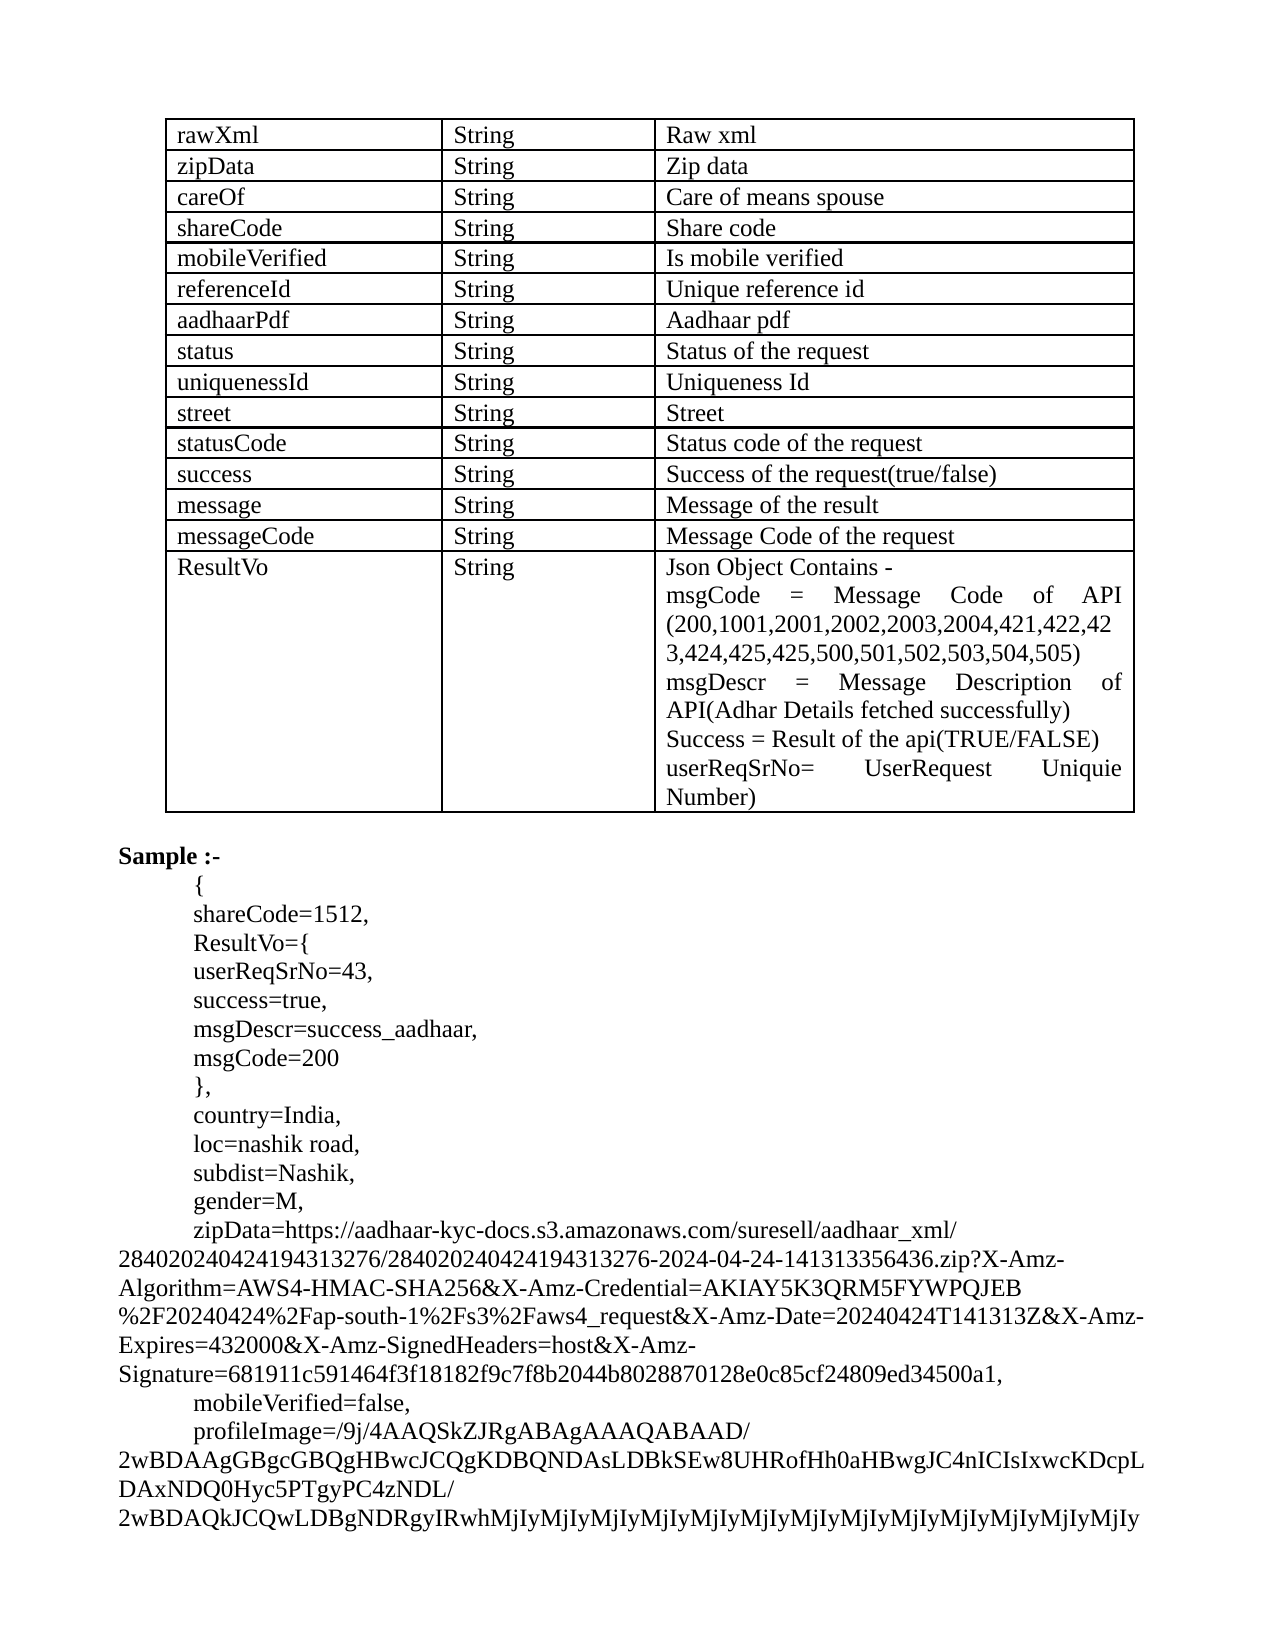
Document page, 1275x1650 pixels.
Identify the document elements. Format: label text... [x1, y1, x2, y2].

table_cell referenceId [431, 274, 441, 303]
table_cell Uniqueness Id [656, 367, 666, 396]
table_cell String [443, 552, 654, 811]
table_cell careOf [431, 182, 441, 211]
text userReqSrNo=43, [118, 956, 1157, 985]
table_cell mobileVerified [431, 244, 441, 272]
table_cell zipData [431, 151, 441, 180]
table_cell Zip data [1122, 151, 1133, 180]
table_cell Uniqueness Id [1122, 367, 1133, 396]
table_cell String [443, 398, 654, 426]
table_cell Aadhaar pdf [1122, 305, 1133, 334]
table_cell Raw xml [1122, 120, 1133, 149]
table_cell rawXml [167, 120, 177, 149]
table_cell String [443, 151, 654, 180]
text { [118, 870, 1157, 899]
table_cell shareCode [431, 213, 441, 241]
table_cell message [431, 490, 441, 519]
table_cell String [443, 244, 654, 272]
table_cell shareCode [167, 213, 177, 241]
table_cell status [167, 336, 177, 365]
table_cell String [443, 274, 654, 303]
table_cell Street [1122, 398, 1133, 426]
table_cell aadhaarPdf [167, 305, 177, 334]
table_cell aadhaarPdf [431, 305, 441, 334]
table_cell zipData [167, 151, 177, 180]
text Sample :- [118, 841, 1157, 870]
text msgCode=200 [118, 1043, 1157, 1071]
table_cell String [443, 182, 654, 211]
table_cell messageCode [167, 521, 177, 550]
text zipData=https://aadhaar-kyc-docs.s3.amazonaws.com/suresell/aadhaar_xml/284020240424194313276/284020240424194313276-2024-04-24-141313356436.zip?X-Amz-Algorithm=AWS4-HMAC-SHA256&X-Amz-Credential=AKIAY5K3QRM5FYWPQJEB%2F20240424%2Fap-south-1%2Fs3%2Faws4_request&X-Amz-Date=20240424T141313Z&X-Amz-Expires=432000&X-Amz-SignedHeaders=host&X-Amz-Signature=681911c591464f3f18182f9c7f8b2044b8028870128e0c85cf24809ed34500a1, [118, 1215, 1157, 1388]
table_cell rawXml [431, 120, 441, 149]
text subdist=Nashik, [118, 1158, 1157, 1186]
table_cell messageCode [431, 521, 441, 550]
table_cell success [431, 459, 441, 488]
table_cell String [443, 213, 654, 241]
text gender=M, [118, 1186, 1157, 1215]
text loc=nashik road, [118, 1129, 1157, 1158]
text success=true, [118, 985, 1157, 1014]
table_cell Json Object Contains - msgCode = Message Code of API (200,1001,2001,2002,2003,2004,421,422,423,424,425,425,500,501,502,503,504,505) msgDescr = Message Description of API(Adhar Details fetched successfully) Success = Result of the api(TRUE/FALSE) userReqSrNo= UserRequest Uniquie Number) [656, 552, 1133, 811]
table_cell Zip data [656, 151, 666, 180]
table_cell String [443, 120, 654, 149]
table_cell message [167, 490, 177, 519]
table_cell Share code [656, 213, 666, 241]
text }, [118, 1071, 1157, 1100]
table_cell String [443, 305, 654, 334]
table_cell ResultVo [167, 552, 441, 811]
table_cell String [443, 459, 654, 488]
table_cell Aadhaar pdf [656, 305, 666, 334]
table_cell String [443, 521, 654, 550]
table_cell referenceId [167, 274, 177, 303]
table_cell Share code [1122, 213, 1133, 241]
text shareCode=1512, [118, 899, 1157, 928]
table_cell String [443, 336, 654, 365]
text ResultVo={ [118, 928, 1157, 956]
text msgDescr=success_aadhaar, [118, 1014, 1157, 1043]
table_cell Street [656, 398, 666, 426]
table_cell Raw xml [656, 120, 666, 149]
table_cell mobileVerified [167, 244, 177, 272]
table_cell street [167, 398, 177, 426]
table_cell uniquenessId [167, 367, 177, 396]
table_cell statusCode [167, 429, 441, 457]
table_cell status [431, 336, 441, 365]
table_cell uniquenessId [431, 367, 441, 396]
table_cell street [431, 398, 441, 426]
table_cell String [443, 490, 654, 519]
table_cell String [443, 429, 654, 457]
text mobileVerified=false, [118, 1388, 1157, 1416]
text profileImage=/9j/4AAQSkZJRgABAgAAAQABAAD/2wBDAAgGBgcGBQgHBwcJCQgKDBQNDAsLDBkSEw8UHRofHh0aHBwgJC4nICIsIxwcKDcpLDAxNDQ0Hyc5PTgyPC4zNDL/2wBDAQkJCQwLDBgNDRgyIRwhMjIyMjIyMjIyMjIyMjIyMjIyMjIyMjIyMjIyMjIyMjIyMjIyMjIy [118, 1416, 1157, 1531]
text country=India, [118, 1100, 1157, 1129]
table_cell careOf [167, 182, 177, 211]
table_cell String [443, 367, 654, 396]
table_cell success [167, 459, 177, 488]
